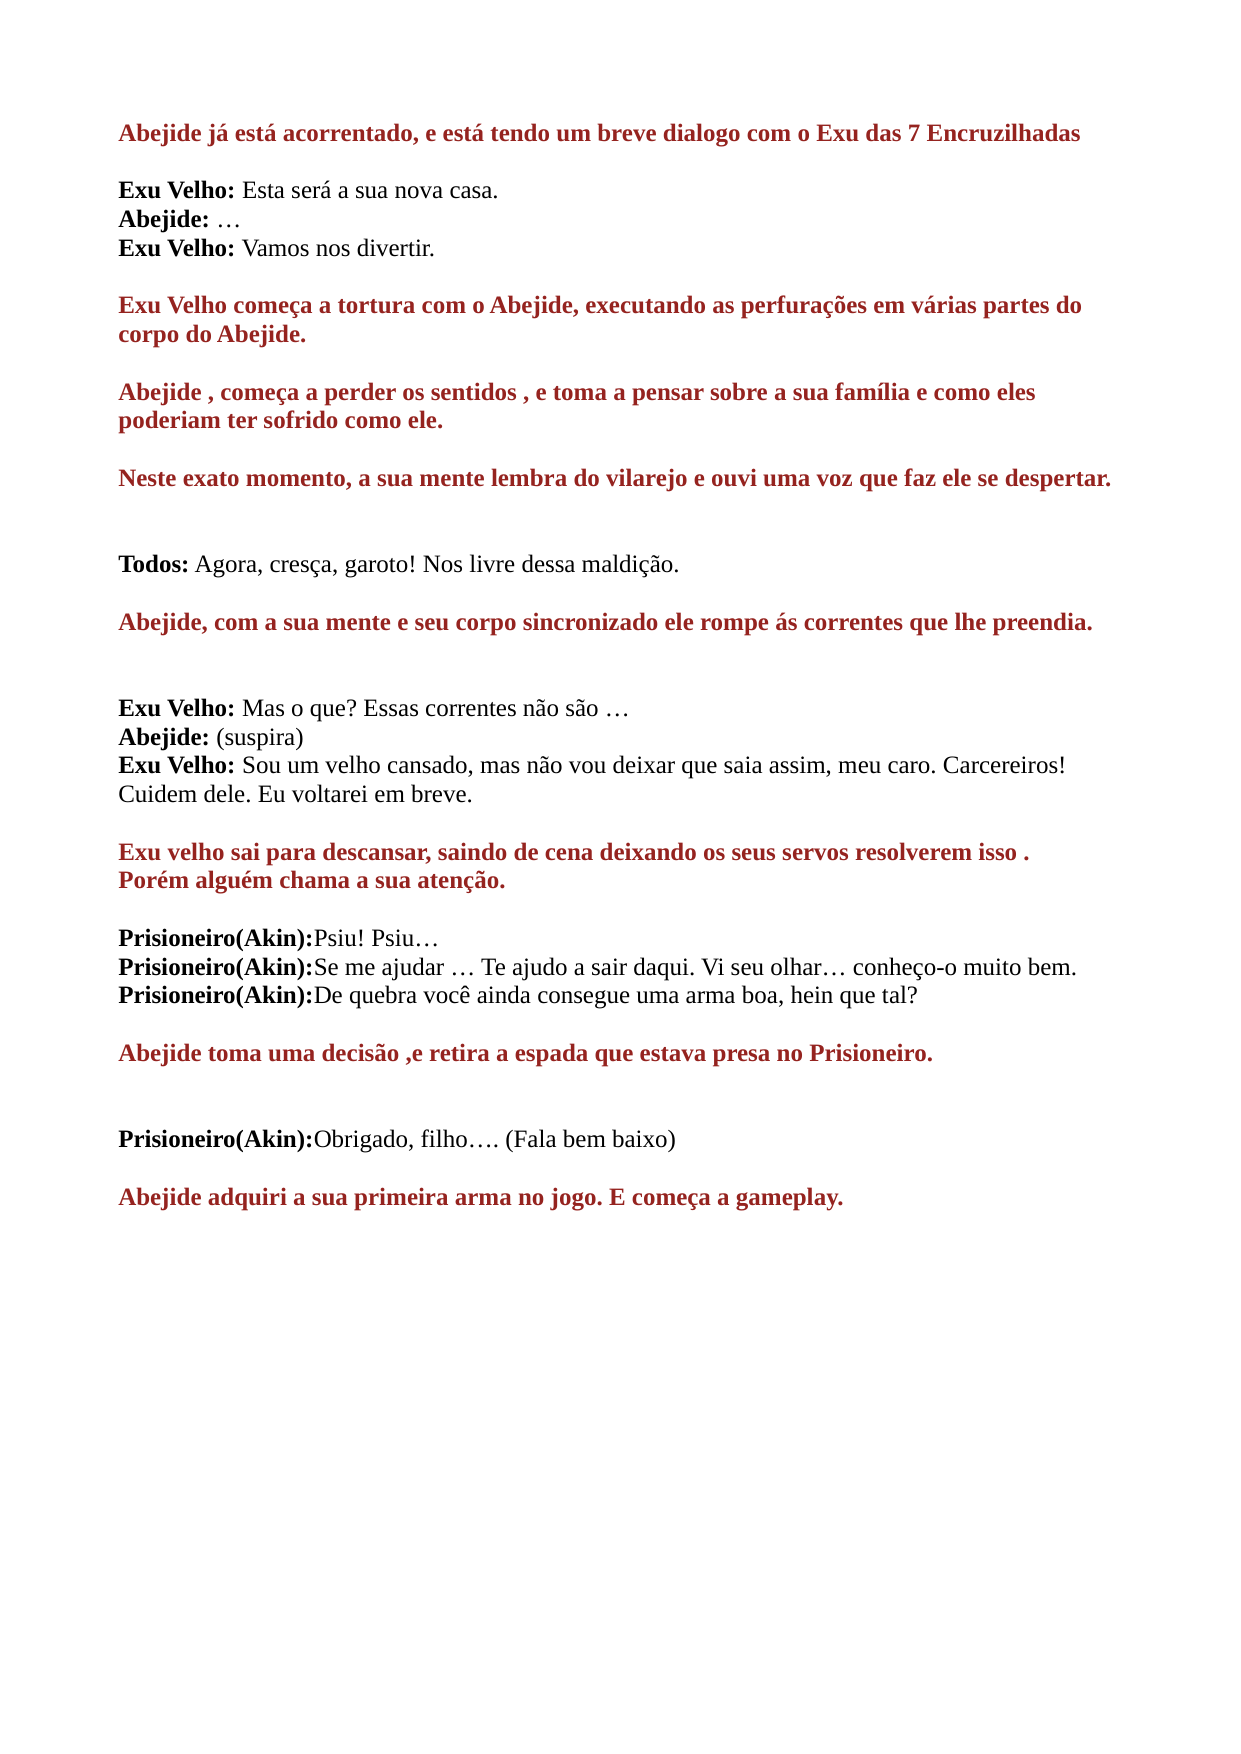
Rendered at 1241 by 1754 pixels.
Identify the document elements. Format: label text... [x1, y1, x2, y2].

text Abejide já está acorrentado, e está tendo um breve dialogo com o Exu das 7 Encruzilhadas [118, 118, 1122, 147]
text Abejide, com a sua mente e seu corpo sincronizado ele rompe ás correntes que lhe preendia. [118, 607, 1122, 636]
text Exu Velho: Vamos nos divertir. [118, 233, 1122, 262]
text Todos: Agora, cresça, garoto! Nos livre dessa maldição. [118, 549, 1122, 578]
text Abejide: (suspira) [118, 722, 1122, 751]
text Prisioneiro(Akin):De quebra você ainda consegue uma arma boa, hein que tal? [118, 981, 1122, 1009]
text Exu velho sai para descansar, saindo de cena deixando os seus servos resolverem isso . [118, 837, 1122, 866]
text Neste exato momento, a sua mente lembra do vilarejo e ouvi uma voz que faz ele se despertar. [118, 463, 1122, 492]
text Exu Velho: Sou um velho cansado, mas não vou deixar que saia assim, meu caro. Carcereiros! Cuidem dele. Eu voltarei em breve. [118, 751, 1122, 808]
text Abejide: … [118, 204, 1122, 233]
text Porém alguém chama a sua atenção. [118, 866, 1122, 894]
text Prisioneiro(Akin):Se me ajudar … Te ajudo a sair daqui. Vi seu olhar… conheço-o muito bem. [118, 952, 1122, 981]
text Exu Velho: Esta será a sua nova casa. [118, 176, 1122, 204]
text Abejide , começa a perder os sentidos , e toma a pensar sobre a sua família e como eles poderiam ter sofrido como ele. [118, 377, 1122, 434]
text Abejide adquiri a sua primeira arma no jogo. E começa a gameplay. [118, 1182, 1122, 1211]
text Prisioneiro(Akin):Psiu! Psiu… [118, 923, 1122, 952]
text Abejide toma uma decisão ,e retira a espada que estava presa no Prisioneiro. [118, 1038, 1122, 1067]
text Prisioneiro(Akin):Obrigado, filho…. (Fala bem baixo) [118, 1124, 1122, 1153]
text Exu Velho começa a tortura com o Abejide, executando as perfurações em várias partes do corpo do Abejide. [118, 291, 1122, 348]
text Exu Velho: Mas o que? Essas correntes não são … [118, 693, 1122, 722]
